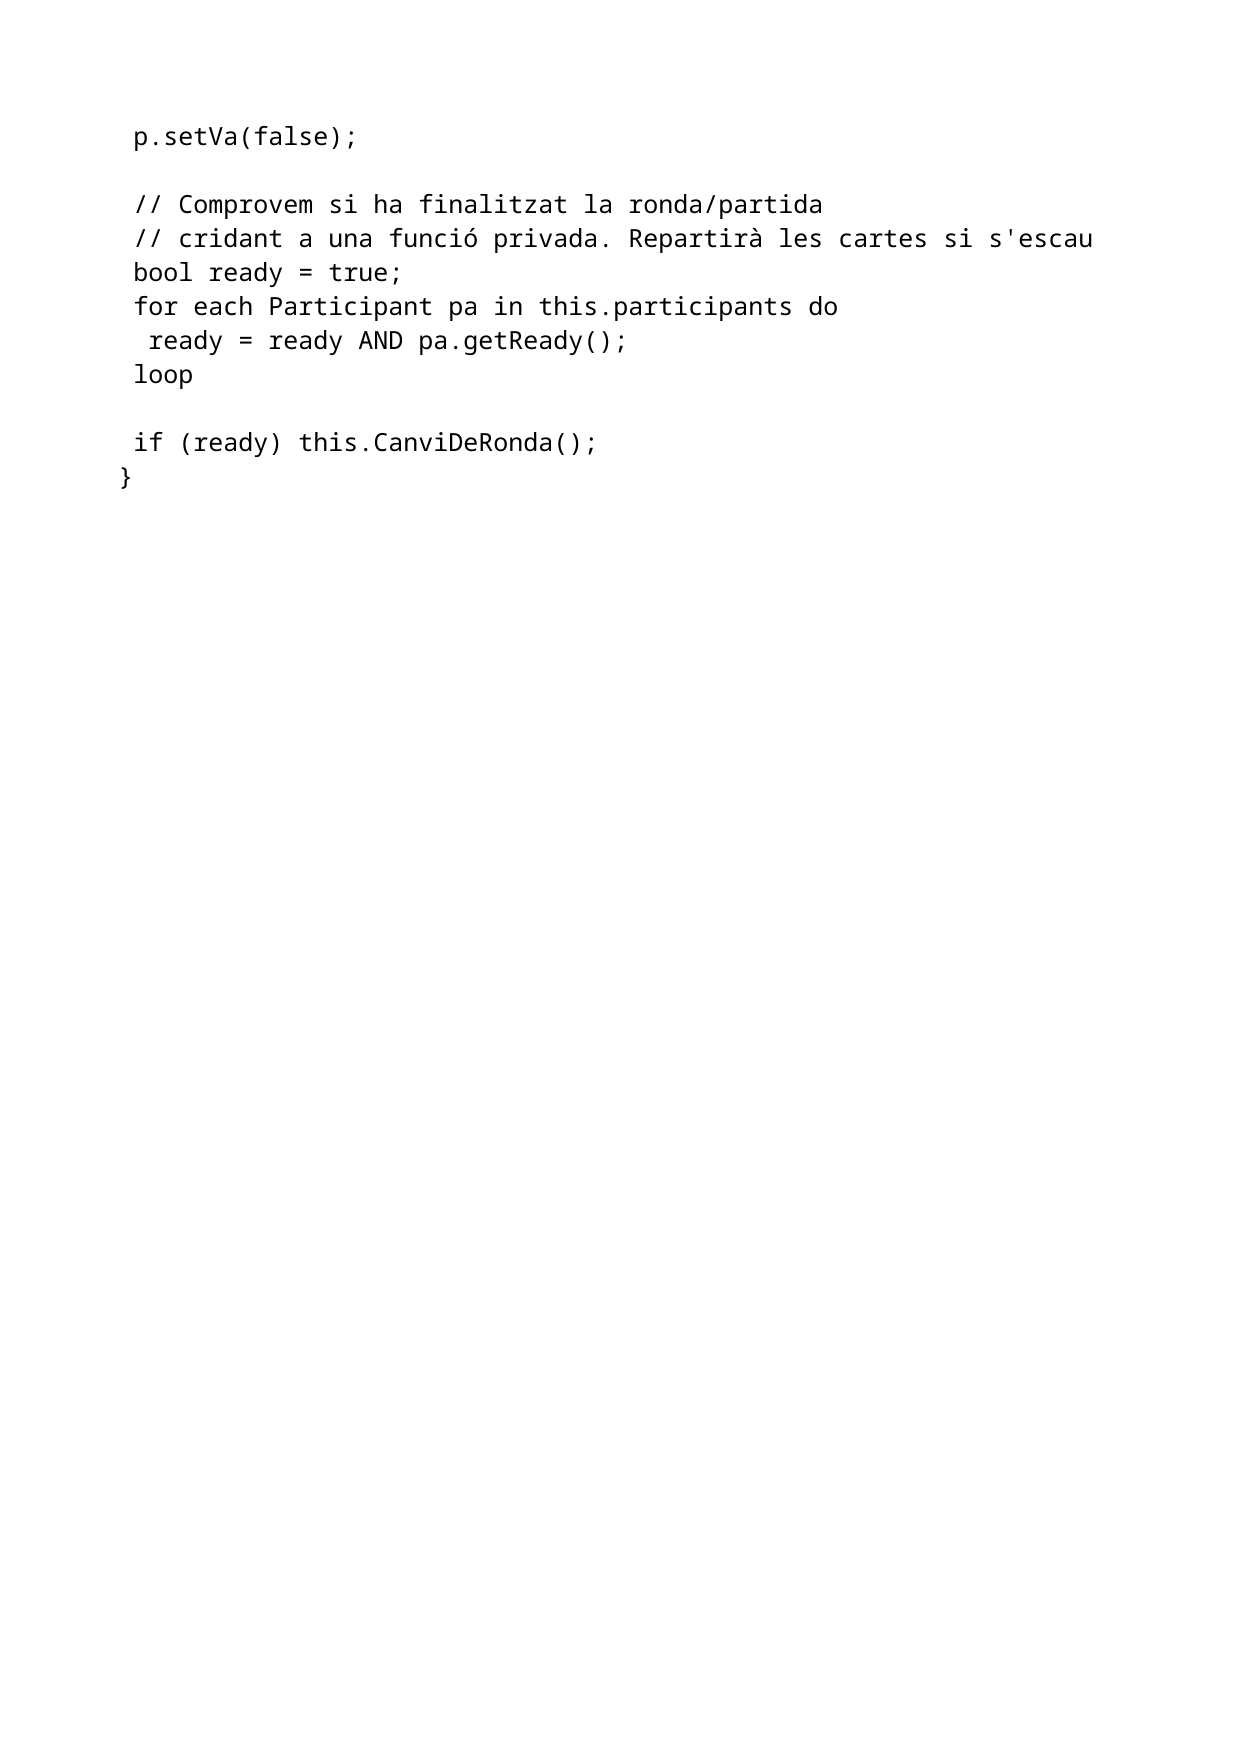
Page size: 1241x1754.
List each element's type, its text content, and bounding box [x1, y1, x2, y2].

text if (ready) this.CanviDeRonda(); [118, 425, 1122, 459]
text p.setVa(false); [118, 118, 1122, 152]
text } [118, 459, 1122, 493]
text // Comprovem si ha finalitzat la ronda/partida [118, 186, 1122, 220]
text bool ready = true; [118, 254, 1122, 288]
text for each Participant pa in this.participants do [118, 288, 1122, 322]
text // cridant a una funció privada. Repartirà les cartes si s'escau [118, 220, 1122, 254]
text ready = ready AND pa.getReady(); [118, 322, 1122, 357]
text loop [118, 357, 1122, 391]
